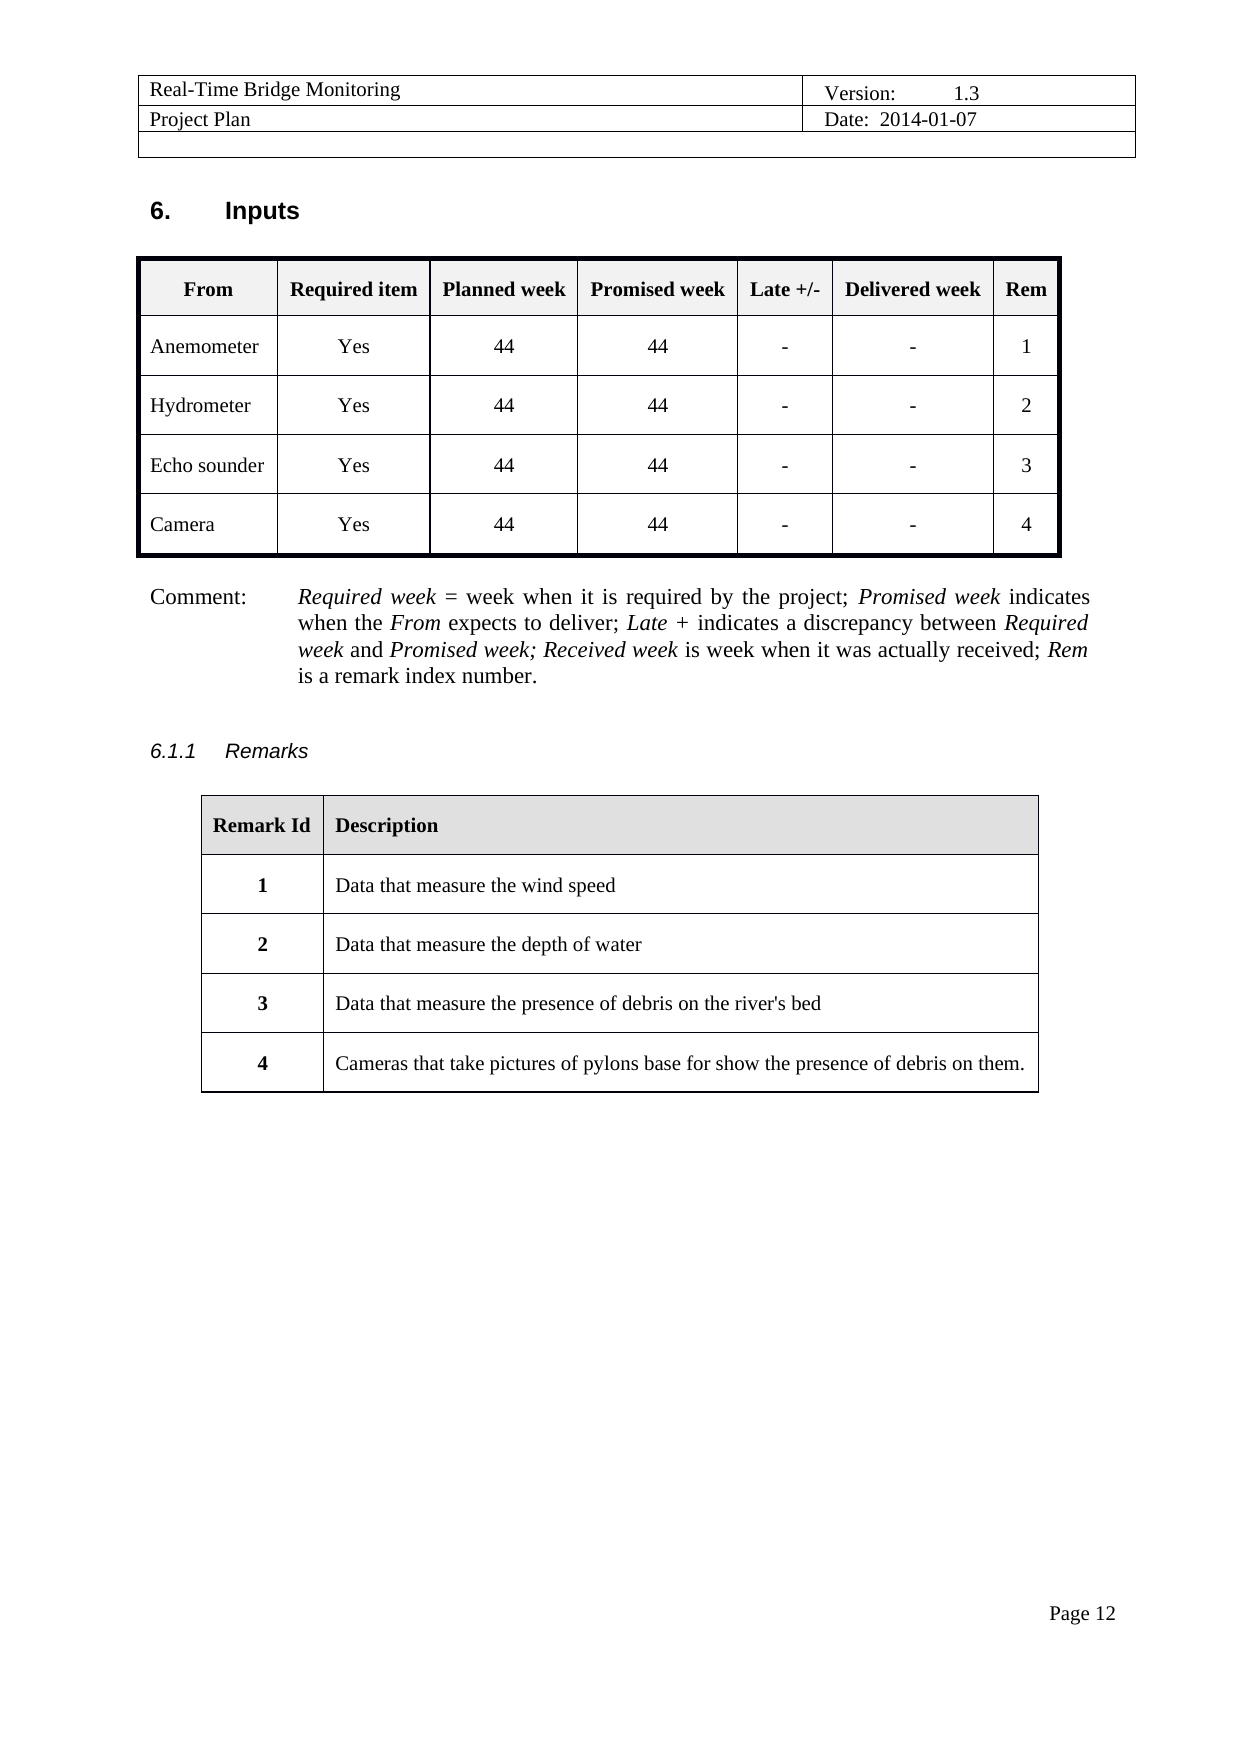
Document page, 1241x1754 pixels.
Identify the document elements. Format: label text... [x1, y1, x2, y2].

table_cell Yes [278, 435, 429, 493]
table_cell 4 [994, 494, 1057, 553]
table_header Rem [994, 261, 1057, 315]
table_cell - [833, 494, 993, 553]
table_cell 44 [431, 494, 577, 553]
subtitle Inputs [150, 196, 1090, 224]
table_cell - [738, 435, 832, 493]
table_cell 2 [994, 376, 1057, 434]
table_cell - [833, 316, 993, 374]
table_cell Yes [278, 494, 429, 553]
table_cell Anemometer [141, 316, 277, 374]
table_cell Cameras that take pictures of pylons base for show the presence of debris on them. [324, 1033, 1038, 1091]
table_header Required item [278, 261, 429, 315]
table_cell Echo sounder [141, 435, 277, 493]
subtitle Remarks [150, 738, 1090, 763]
table_cell 44 [578, 494, 737, 553]
table_header From [141, 261, 277, 315]
table_cell Hydrometer [141, 376, 277, 434]
table_cell 3 [994, 435, 1057, 493]
table_cell - [833, 376, 993, 434]
table_cell 3 [202, 974, 323, 1032]
table_cell - [738, 316, 832, 374]
table_cell 44 [578, 316, 737, 374]
table_cell - [738, 376, 832, 434]
table_cell 44 [578, 435, 737, 493]
table_cell - [738, 494, 832, 553]
table_cell Data that measure the presence of debris on the river's bed [324, 974, 1038, 1032]
table_cell - [833, 435, 993, 493]
table_header Late +/- [738, 261, 832, 315]
table_header Planned week [431, 261, 577, 315]
table_cell 4 [202, 1033, 323, 1091]
text Comment: Required week = week when it is required by the project; Promised week indicates when the From expects to deliver; Late + indicates a discrepancy between Required week and Promised week; Received week is week when it was actually received; Rem is a remark index number. [150, 583, 1090, 688]
table_cell 44 [578, 376, 737, 434]
table_cell Data that measure the wind speed [324, 855, 1038, 913]
table_cell 2 [202, 914, 323, 973]
table_cell 44 [431, 376, 577, 434]
table_cell Data that measure the depth of water [324, 914, 1038, 973]
table_cell Camera [141, 494, 277, 553]
table_cell 1 [202, 855, 323, 913]
table_cell Yes [278, 376, 429, 434]
table_cell 1 [994, 316, 1057, 374]
table_header Promised week [578, 261, 737, 315]
table_header Delivered week [833, 261, 993, 315]
table_header Remark Id [202, 796, 323, 854]
table_cell Yes [278, 316, 429, 374]
table_header Description [324, 796, 1038, 854]
table_cell 44 [431, 316, 577, 374]
table_cell 44 [431, 435, 577, 493]
